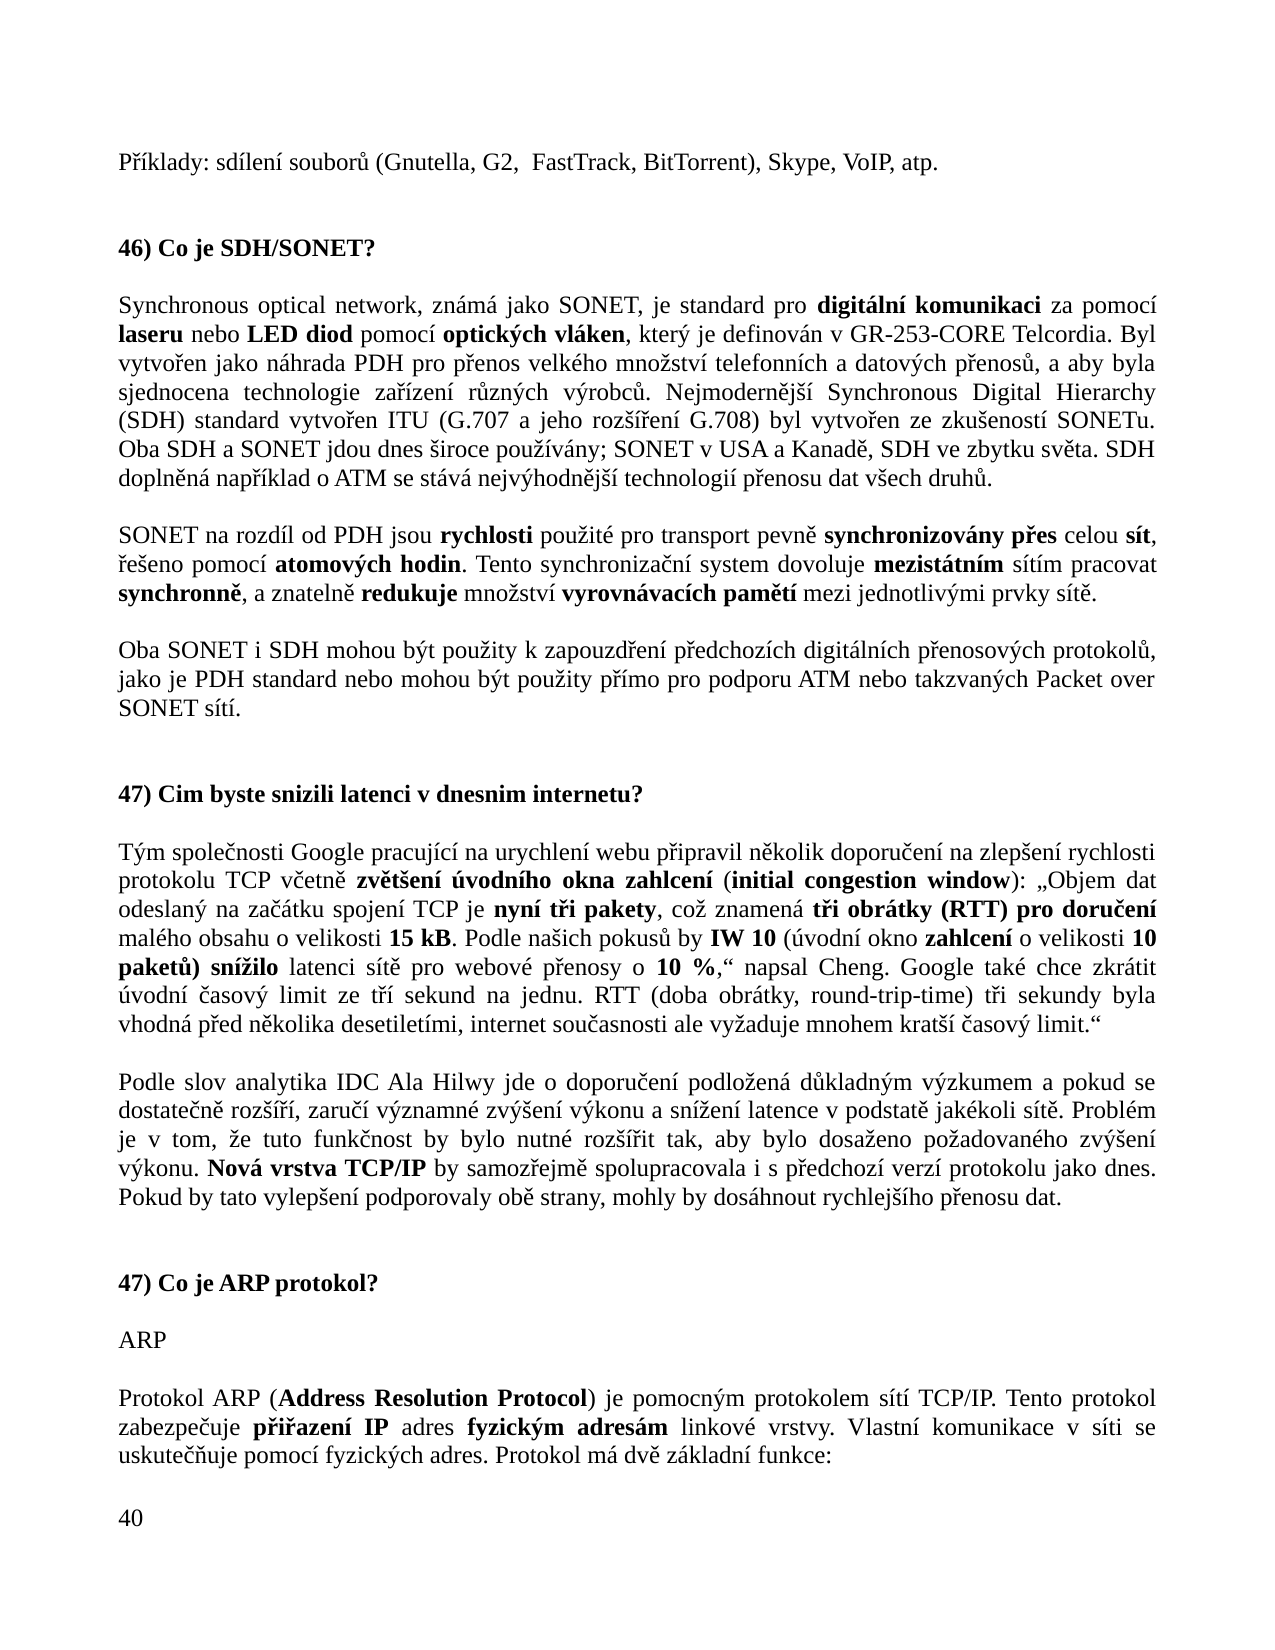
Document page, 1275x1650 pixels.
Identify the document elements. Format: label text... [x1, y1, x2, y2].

text Oba SONET i SDH mohou být použity k zapouzdření předchozích digitálních přenosových protokolů, jako je PDH standard nebo mohou být použity přímo pro podporu ATM nebo takzvaných Packet over SONET sítí. [118, 636, 1157, 722]
text 46) Co je SDH/SONET? [118, 233, 1157, 262]
text SONET na rozdíl od PDH jsou rychlosti použité pro transport pevně synchronizovány přes celou sít, řešeno pomocí atomových hodin. Tento synchronizační system dovoluje mezistátním sítím pracovat synchronně, a znatelně redukuje množství vyrovnávacích pamětí mezi jednotlivými prvky sítě. [118, 521, 1157, 607]
text 47) Cim byste snizili latenci v dnesnim internetu? [118, 779, 1157, 808]
text Synchronous optical network, známá jako SONET, je standard pro digitální komunikaci za pomocí laseru nebo LED diod pomocí optických vláken, který je definován v GR-253-CORE Telcordia. Byl vytvořen jako náhrada PDH pro přenos velkého množství telefonních a datových přenosů, a aby byla sjednocena technologie zařízení různých výrobců. Nejmodernější Synchronous Digital Hierarchy (SDH) standard vytvořen ITU (G.707 a jeho rozšíření G.708) byl vytvořen ze zkušeností SONETu. Oba SDH a SONET jdou dnes široce používány; SONET v USA a Kanadě, SDH ve zbytku světa. SDH doplněná například o ATM se stává nejvýhodnější technologií přenosu dat všech druhů. [118, 291, 1157, 492]
text Tým společnosti Google pracující na urychlení webu připravil několik doporučení na zlepšení rychlosti protokolu TCP včetně zvětšení úvodního okna zahlcení (initial congestion window): „Objem dat odeslaný na začátku spojení TCP je nyní tři pakety, což znamená tři obrátky (RTT) pro doručení malého obsahu o velikosti 15 kB. Podle našich pokusů by IW 10 (úvodní okno zahlcení o velikosti 10 paketů) snížilo latenci sítě pro webové přenosy o 10 %,“ napsal Cheng. Google také chce zkrátit úvodní časový limit ze tří sekund na jednu. RTT (doba obrátky, round-trip-time) tři sekundy byla vhodná před několika desetiletími, internet současnosti ale vyžaduje mnohem kratší časový limit.“ [118, 837, 1157, 1038]
text Podle slov analytika IDC Ala Hilwy jde o doporučení podložená důkladným výzkumem a pokud se dostatečně rozšíří, zaručí významné zvýšení výkonu a snížení latence v podstatě jakékoli sítě. Problém je v tom, že tuto funkčnost by bylo nutné rozšířit tak, aby bylo dosaženo požadovaného zvýšení výkonu. Nová vrstva TCP/IP by samozřejmě spolupracovala i s předchozí verzí protokolu jako dnes. Pokud by tato vylepšení podporovaly obě strany, mohly by dosáhnout rychlejšího přenosu dat. [118, 1067, 1157, 1211]
text 47) Co je ARP protokol? [118, 1268, 1157, 1297]
text Příklady: sdílení souborů (Gnutella, G2, FastTrack, BitTorrent), Skype, VoIP, atp. [118, 147, 1157, 176]
text Protokol ARP (Address Resolution Protocol) je pomocným protokolem sítí TCP/IP. Tento protokol zabezpečuje přiřazení IP adres fyzickým adresám linkové vrstvy. Vlastní komunikace v síti se uskutečňuje pomocí fyzických adres. Protokol má dvě základní funkce: [118, 1383, 1157, 1469]
text ARP [118, 1326, 1157, 1354]
